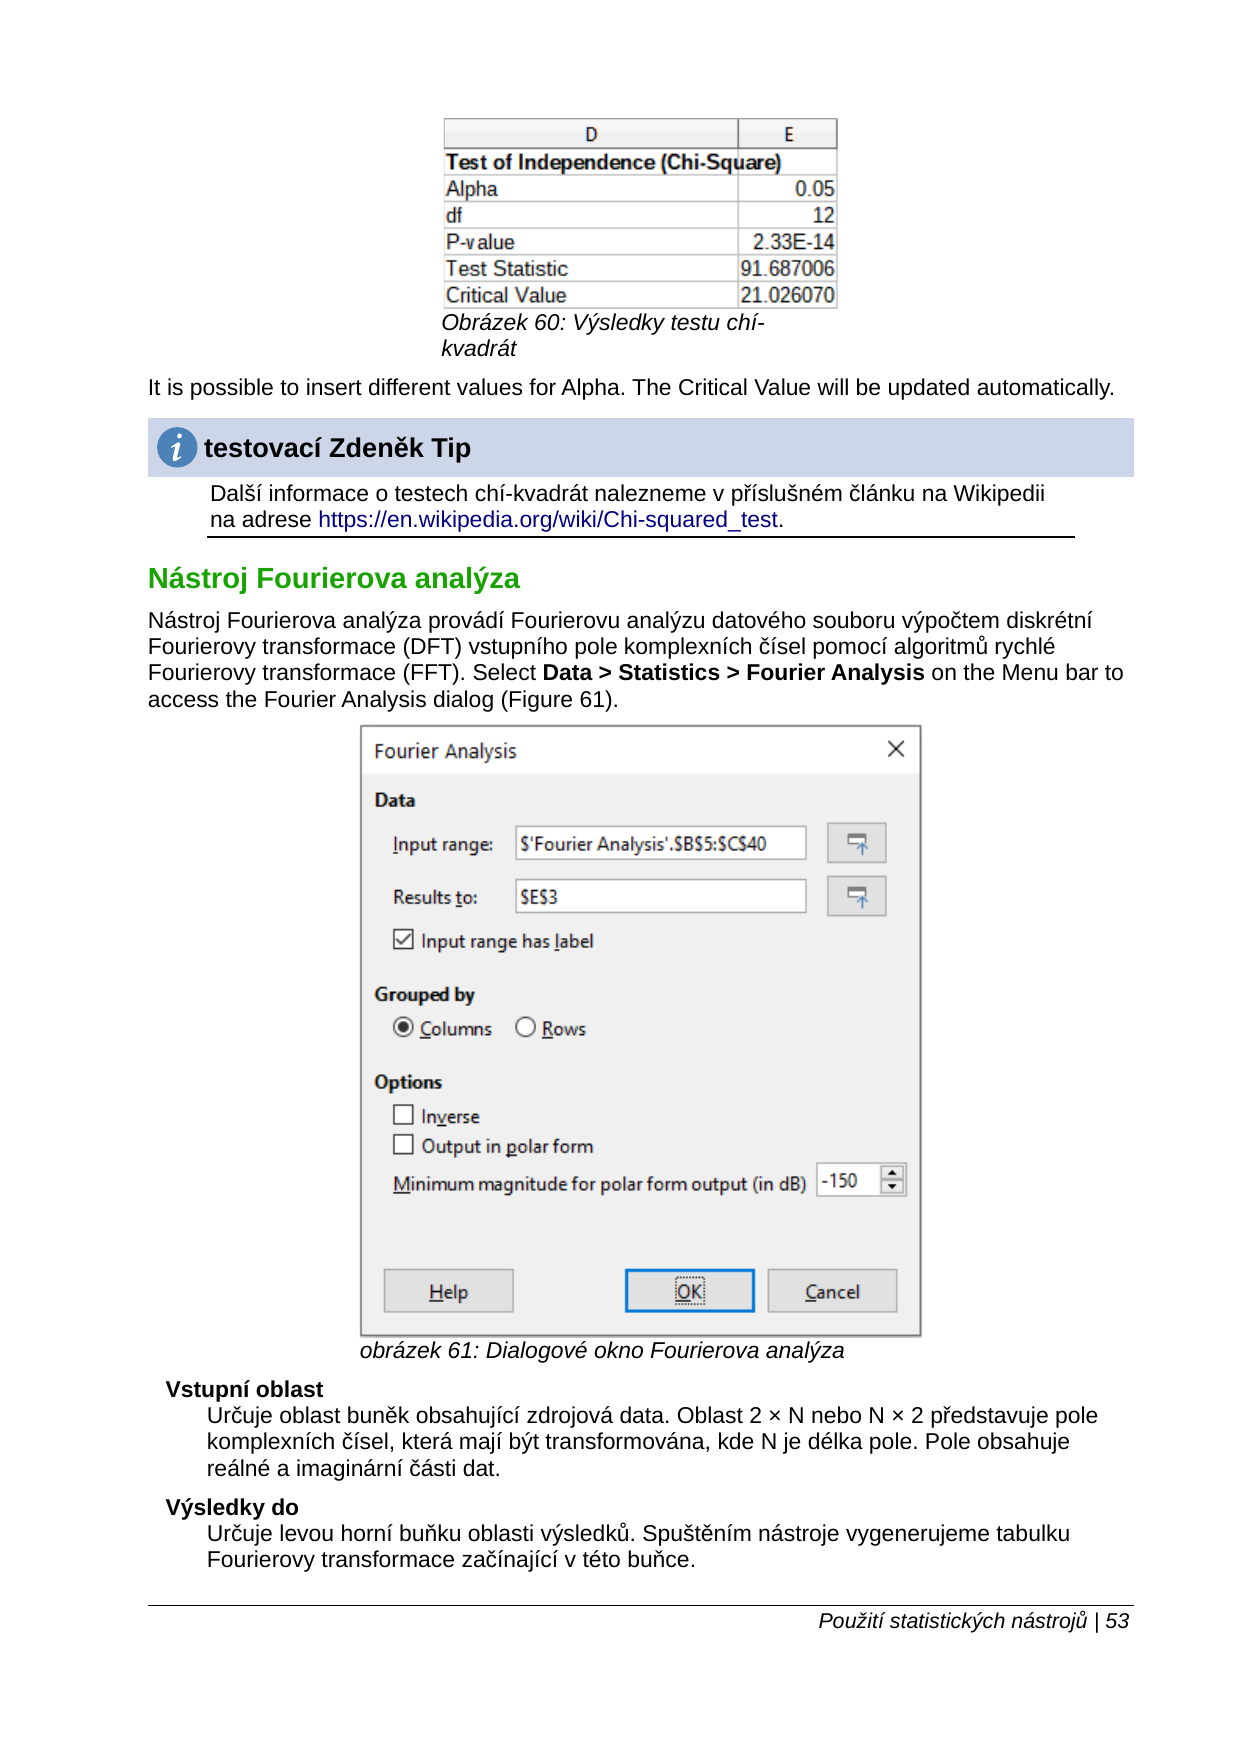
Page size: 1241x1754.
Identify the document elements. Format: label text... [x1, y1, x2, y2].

text Obrázek 60: Výsledky testu chí-kvadrát [441, 118, 841, 362]
subtitle testovací Zdeněk Tip [148, 418, 1134, 477]
text It is possible to insert different values for Alpha. The Critical Value will be updated automatically. [148, 373, 1134, 400]
text Nástroj Fourierova analýza provádí Fourierovu analýzu datového souboru výpočtem diskrétní Fourierovy transformace (DFT) vstupního pole komplexních čísel pomocí algoritmů rychlé Fourierovy transformace (FFT). Select Data > Statistics > Fourier Analysis on the Menu bar to access the Fourier Analysis dialog (Figure 61). [148, 607, 1134, 712]
text Určuje oblast buněk obsahující zdrojová data. Oblast 2 × N nebo N × 2 představuje pole komplexních čísel, která mají být transformována, kde N je délka pole. Pole obsahuje reálné a imaginární části dat. [207, 1402, 1134, 1481]
text Vstupní oblast [165, 1376, 1134, 1402]
text Výsledky do [165, 1493, 1134, 1520]
picture [359, 724, 923, 1338]
text Další informace o testech chí-kvadrát nalezneme v příslušném článku na Wikipedii na adrese https://en.wikipedia.org/wiki/Chi-squared_test. [207, 477, 1075, 536]
text Určuje levou horní buňku oblasti výsledků. Spuštěním nástroje vygenerujeme tabulku Fourierovy transformace začínající v této buňce. [207, 1520, 1134, 1572]
text obrázek 61: Dialogové okno Fourierova analýza [359, 1338, 922, 1363]
picture [443, 118, 838, 309]
subtitle Nástroj Fourierova analýza [148, 561, 1134, 595]
